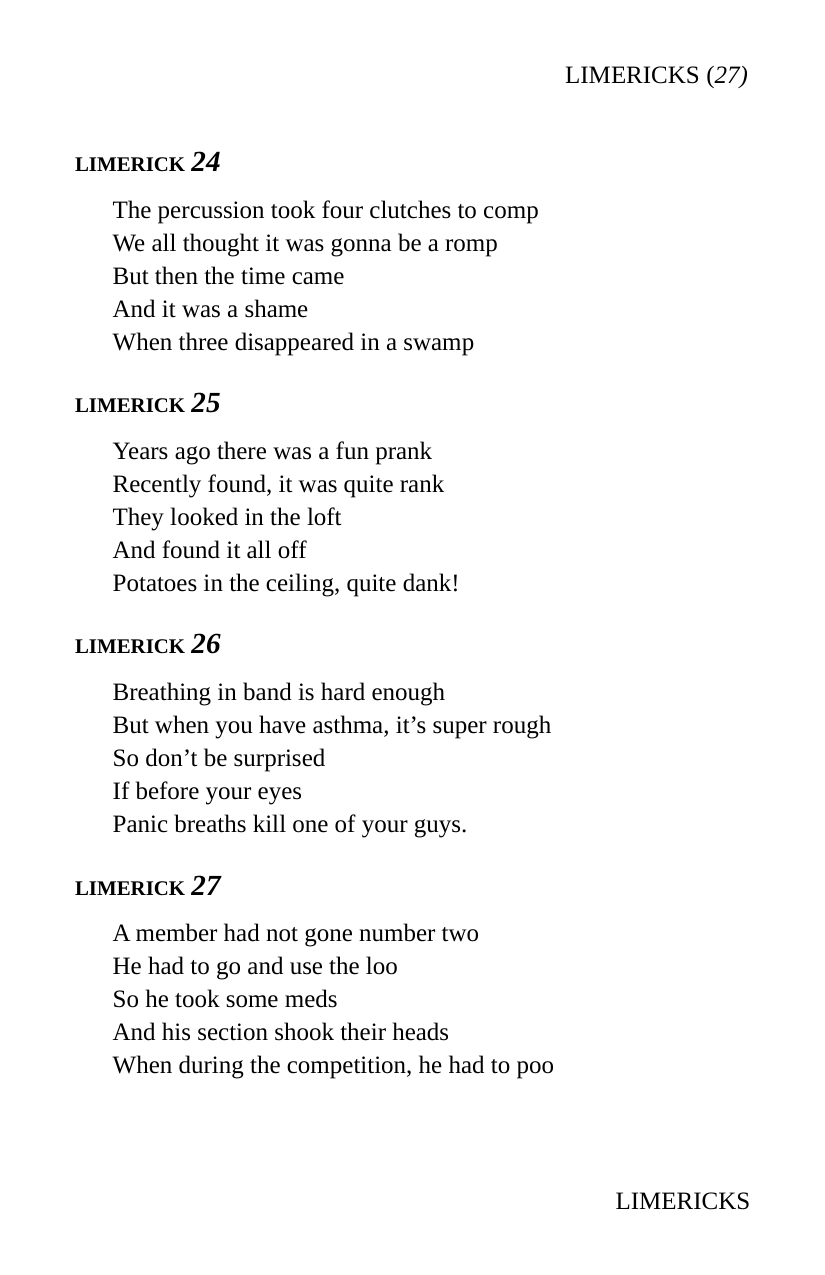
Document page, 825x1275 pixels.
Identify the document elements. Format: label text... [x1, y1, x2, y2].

subtitle LIMERICK 26 [75, 627, 750, 660]
subtitle LIMERICK 25 [75, 385, 750, 419]
text Recently found, it was quite rank [75, 469, 750, 498]
text A member had not gone number two [75, 918, 750, 947]
text But when you have asthma, it’s super rough [75, 710, 750, 739]
text When during the competition, he had to poo [75, 1050, 750, 1079]
text Panic breaths kill one of your guys. [75, 809, 750, 838]
text He had to go and use the loo [75, 951, 750, 980]
text Years ago there was a fun prank [75, 436, 750, 465]
subtitle LIMERICK 27 [75, 868, 750, 901]
text But then the time came [75, 261, 750, 289]
text So don’t be surprised [75, 743, 750, 772]
text So he took some meds [75, 984, 750, 1013]
text The percussion took four clutches to comp [75, 195, 750, 223]
text If before your eyes [75, 776, 750, 805]
text And it was a shame [75, 294, 750, 323]
text We all thought it was gonna be a romp [75, 228, 750, 257]
text And found it all off [75, 535, 750, 564]
text They looked in the loft [75, 502, 750, 531]
subtitle LIMERICK 24 [75, 144, 750, 178]
text Potatoes in the ceiling, quite dank! [75, 568, 750, 597]
text Breathing in band is hard enough [75, 677, 750, 706]
text And his section shook their heads [75, 1017, 750, 1046]
text When three disappeared in a swamp [75, 327, 750, 356]
